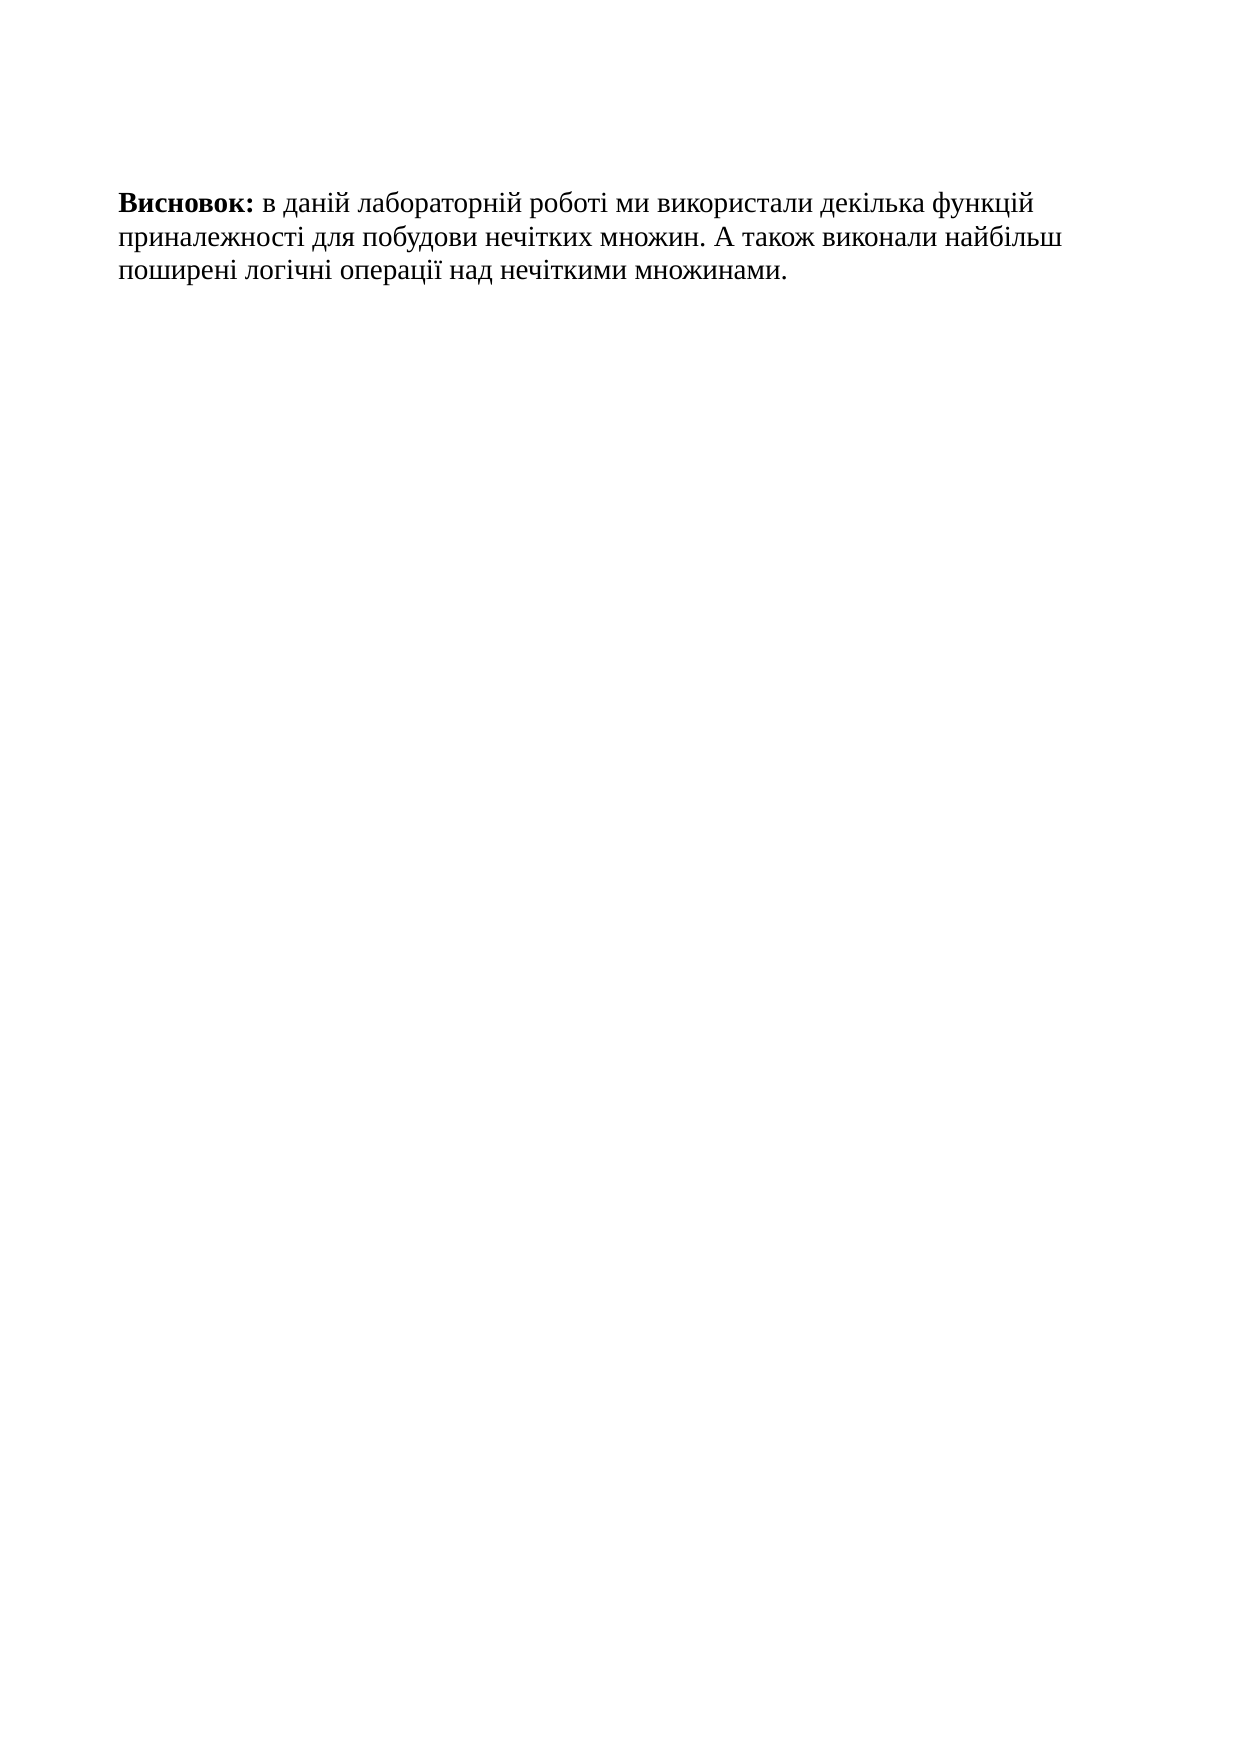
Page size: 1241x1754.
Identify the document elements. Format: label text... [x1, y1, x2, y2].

text Висновок: в даній лабораторній роботі ми використали декілька функцій приналежності для побудови нечітких множин. А також виконали найбільш поширені логічні операції над нечіткими множинами. [118, 118, 1122, 286]
